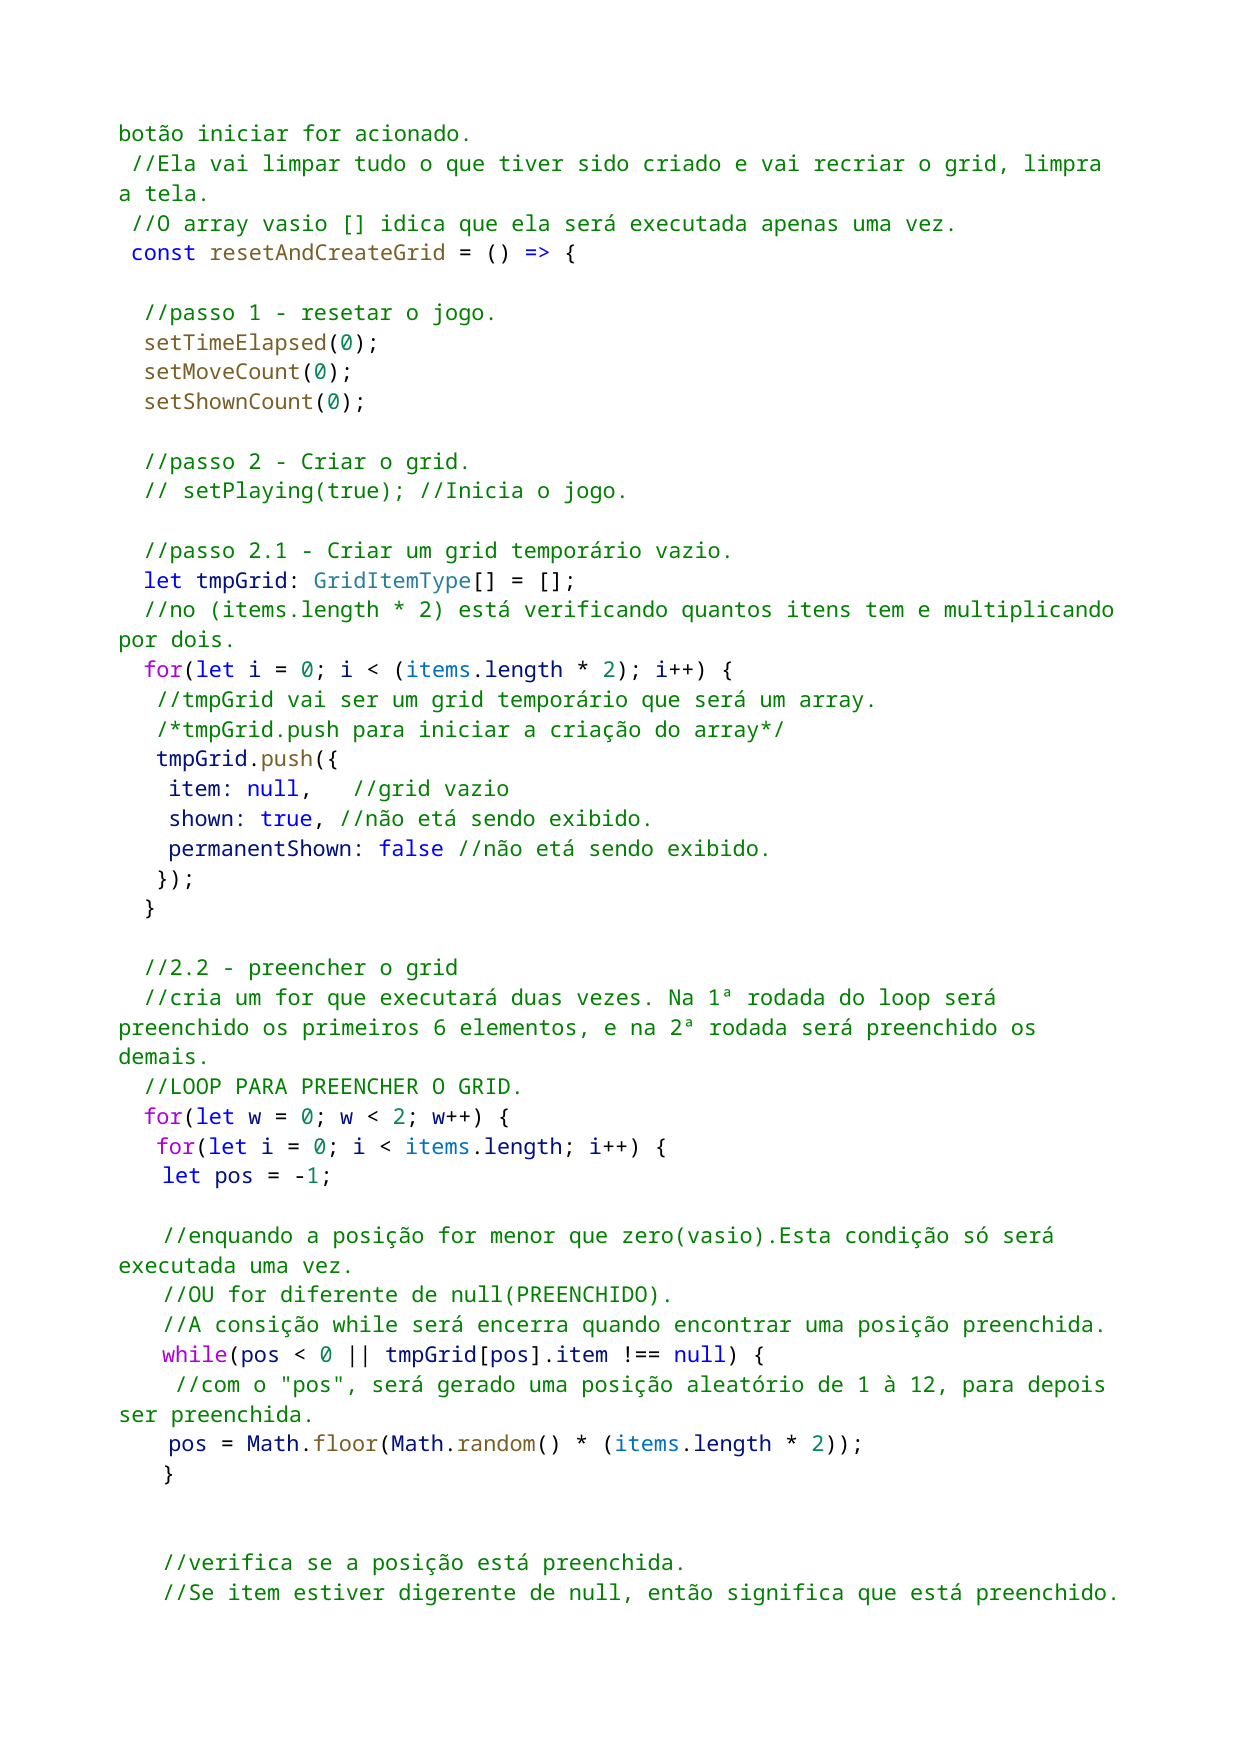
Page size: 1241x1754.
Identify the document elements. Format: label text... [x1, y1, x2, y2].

text setTimeElapsed(0); [118, 327, 1122, 356]
text permanentShown: false //não etá sendo exibido. [118, 833, 1122, 863]
text pos = Math.floor(Math.random() * (items.length * 2)); [118, 1428, 1122, 1458]
text //no (items.length * 2) está verificando quantos itens tem e multiplicando por dois. [118, 594, 1122, 654]
text let tmpGrid: GridItemType[] = []; [118, 565, 1122, 594]
text //passo 2.1 - Criar um grid temporário vazio. [118, 535, 1122, 565]
text //passo 2 - Criar o grid. [118, 446, 1122, 475]
text } [118, 1458, 1122, 1488]
text //LOOP PARA PREENCHER O GRID. [118, 1071, 1122, 1101]
text //passo 1 - resetar o jogo. [118, 297, 1122, 327]
text //Se item estiver digerente de null, então significa que está preenchido. [118, 1577, 1122, 1607]
text let pos = -1; [118, 1160, 1122, 1190]
text const resetAndCreateGrid = () => { [118, 237, 1122, 267]
text //tmpGrid vai ser um grid temporário que será um array. [118, 684, 1122, 714]
text //Ela vai limpar tudo o que tiver sido criado e vai recriar o grid, limpra a tela. [118, 148, 1122, 207]
text setMoveCount(0); [118, 356, 1122, 386]
text //O array vasio [] idica que ela será executada apenas uma vez. [118, 207, 1122, 237]
text //verifica se a posição está preenchida. [118, 1547, 1122, 1577]
text tmpGrid.push({ [118, 743, 1122, 773]
text //A consição while será encerra quando encontrar uma posição preenchida. [118, 1309, 1122, 1339]
text item: null, //grid vazio [118, 773, 1122, 803]
text while(pos < 0 || tmpGrid[pos].item !== null) { [118, 1339, 1122, 1369]
text //com o "pos", será gerado uma posição aleatório de 1 à 12, para depois ser preenchida. [118, 1369, 1122, 1428]
text // setPlaying(true); //Inicia o jogo. [118, 475, 1122, 505]
text botão iniciar for acionado. [118, 118, 1122, 148]
text } [118, 892, 1122, 922]
text for(let w = 0; w < 2; w++) { [118, 1101, 1122, 1131]
text shown: true, //não etá sendo exibido. [118, 803, 1122, 833]
text for(let i = 0; i < items.length; i++) { [118, 1131, 1122, 1160]
text }); [118, 863, 1122, 892]
text /*tmpGrid.push para iniciar a criação do array*/ [118, 714, 1122, 743]
text setShownCount(0); [118, 386, 1122, 416]
text //2.2 - preencher o grid [118, 952, 1122, 982]
text for(let i = 0; i < (items.length * 2); i++) { [118, 654, 1122, 684]
text //OU for diferente de null(PREENCHIDO). [118, 1279, 1122, 1309]
text //cria um for que executará duas vezes. Na 1ª rodada do loop será preenchido os primeiros 6 elementos, e na 2ª rodada será preenchido os demais. [118, 982, 1122, 1071]
text //enquando a posição for menor que zero(vasio).Esta condição só será executada uma vez. [118, 1220, 1122, 1279]
